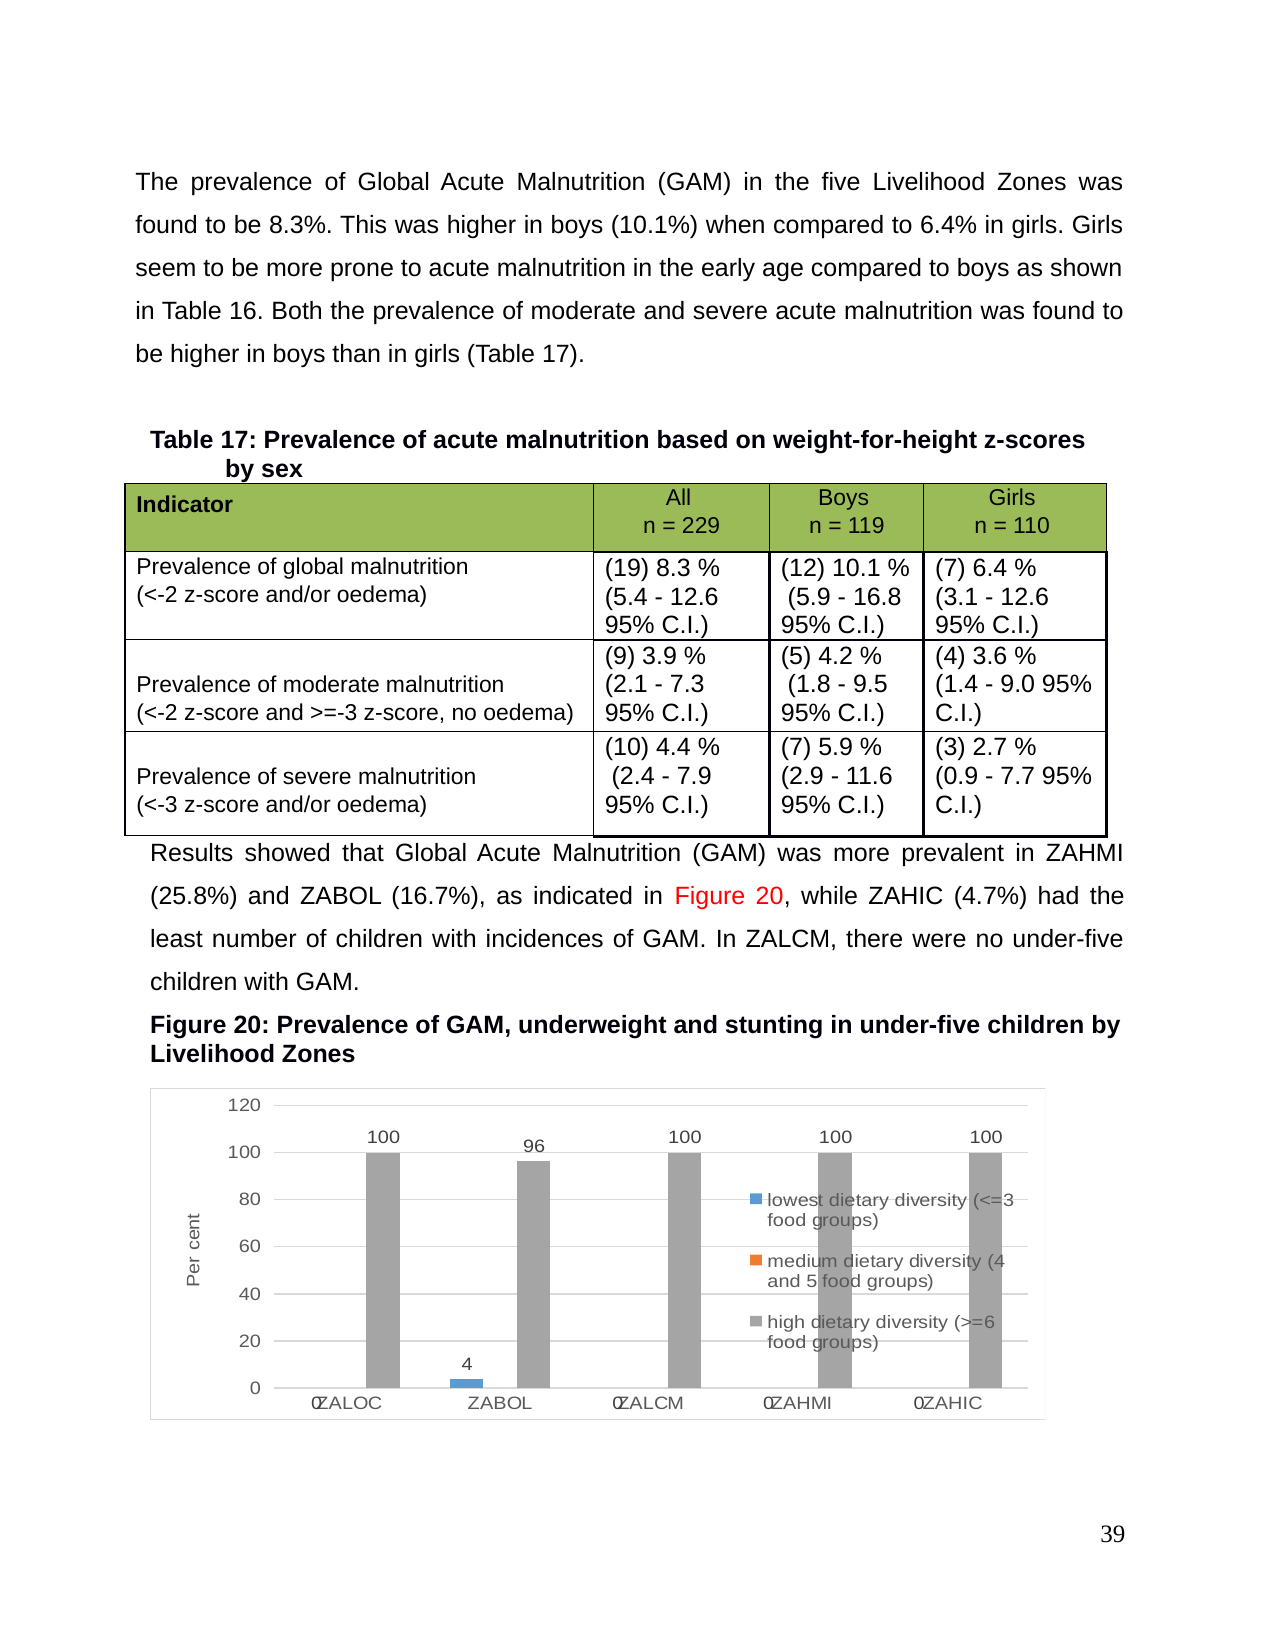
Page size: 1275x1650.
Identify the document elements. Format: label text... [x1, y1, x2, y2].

table_cell (12) 10.1 % (5.9 - 16.8 95% C.I.) [771, 553, 922, 639]
text Table 17: Prevalence of acute malnutrition based on weight-for-height z-scores [150, 425, 1125, 454]
table_cell (9) 3.9 % (2.1 - 7.3 95% C.I.) [594, 641, 768, 731]
table_cell Prevalence of severe malnutrition (<-3 z-score and/or oedema) [126, 732, 593, 835]
table_cell (10) 4.4 % (2.4 - 7.9 95% C.I.) [594, 732, 768, 835]
text The prevalence of Global Acute Malnutrition (GAM) in the five Livelihood Zones was found to be 8.3%. This was higher in boys (10.1%) when compared to 6.4% in girls. Girls seem to be more prone to acute malnutrition in the early age compared to boys as shown in Table 16. Both the prevalence of moderate and severe acute malnutrition was found to be higher in boys than in girls (Table 17). [135, 167, 1125, 368]
table_cell (3) 2.7 % (0.9 - 7.7 95% C.I.) [925, 732, 1105, 835]
table_cell (7) 5.9 % (2.9 - 11.6 95% C.I.) [771, 732, 922, 835]
table_header Girls n = 110 [924, 484, 1106, 551]
table_cell (4) 3.6 % (1.4 - 9.0 95% C.I.) [925, 641, 1105, 731]
table_header All n = 229 [594, 484, 769, 551]
text Figure 20: Prevalence of GAM, underweight and stunting in under-five children by Livelihood Zones [150, 1010, 1125, 1068]
table_cell Prevalence of global malnutrition (<-2 z-score and/or oedema) [126, 552, 593, 639]
table_cell (5) 4.2 % (1.8 - 9.5 95% C.I.) [771, 641, 922, 731]
table_header Indicator [126, 484, 593, 551]
table_header Boys n = 119 [770, 484, 923, 551]
text Results showed that Global Acute Malnutrition (GAM) was more prevalent in ZAHMI (25.8%) and ZABOL (16.7%), as indicated in Figure 20, while ZAHIC (4.7%) had the least number of children with incidences of GAM. In ZALCM, there were no under-five children with GAM. [150, 838, 1125, 996]
table_cell Prevalence of moderate malnutrition (<-2 z-score and >=-3 z-score, no oedema) [126, 640, 593, 731]
table_cell (19) 8.3 % (5.4 - 12.6 95% C.I.) [594, 553, 768, 639]
text by sex [150, 454, 1125, 483]
table_cell (7) 6.4 % (3.1 - 12.6 95% C.I.) [925, 553, 1105, 639]
